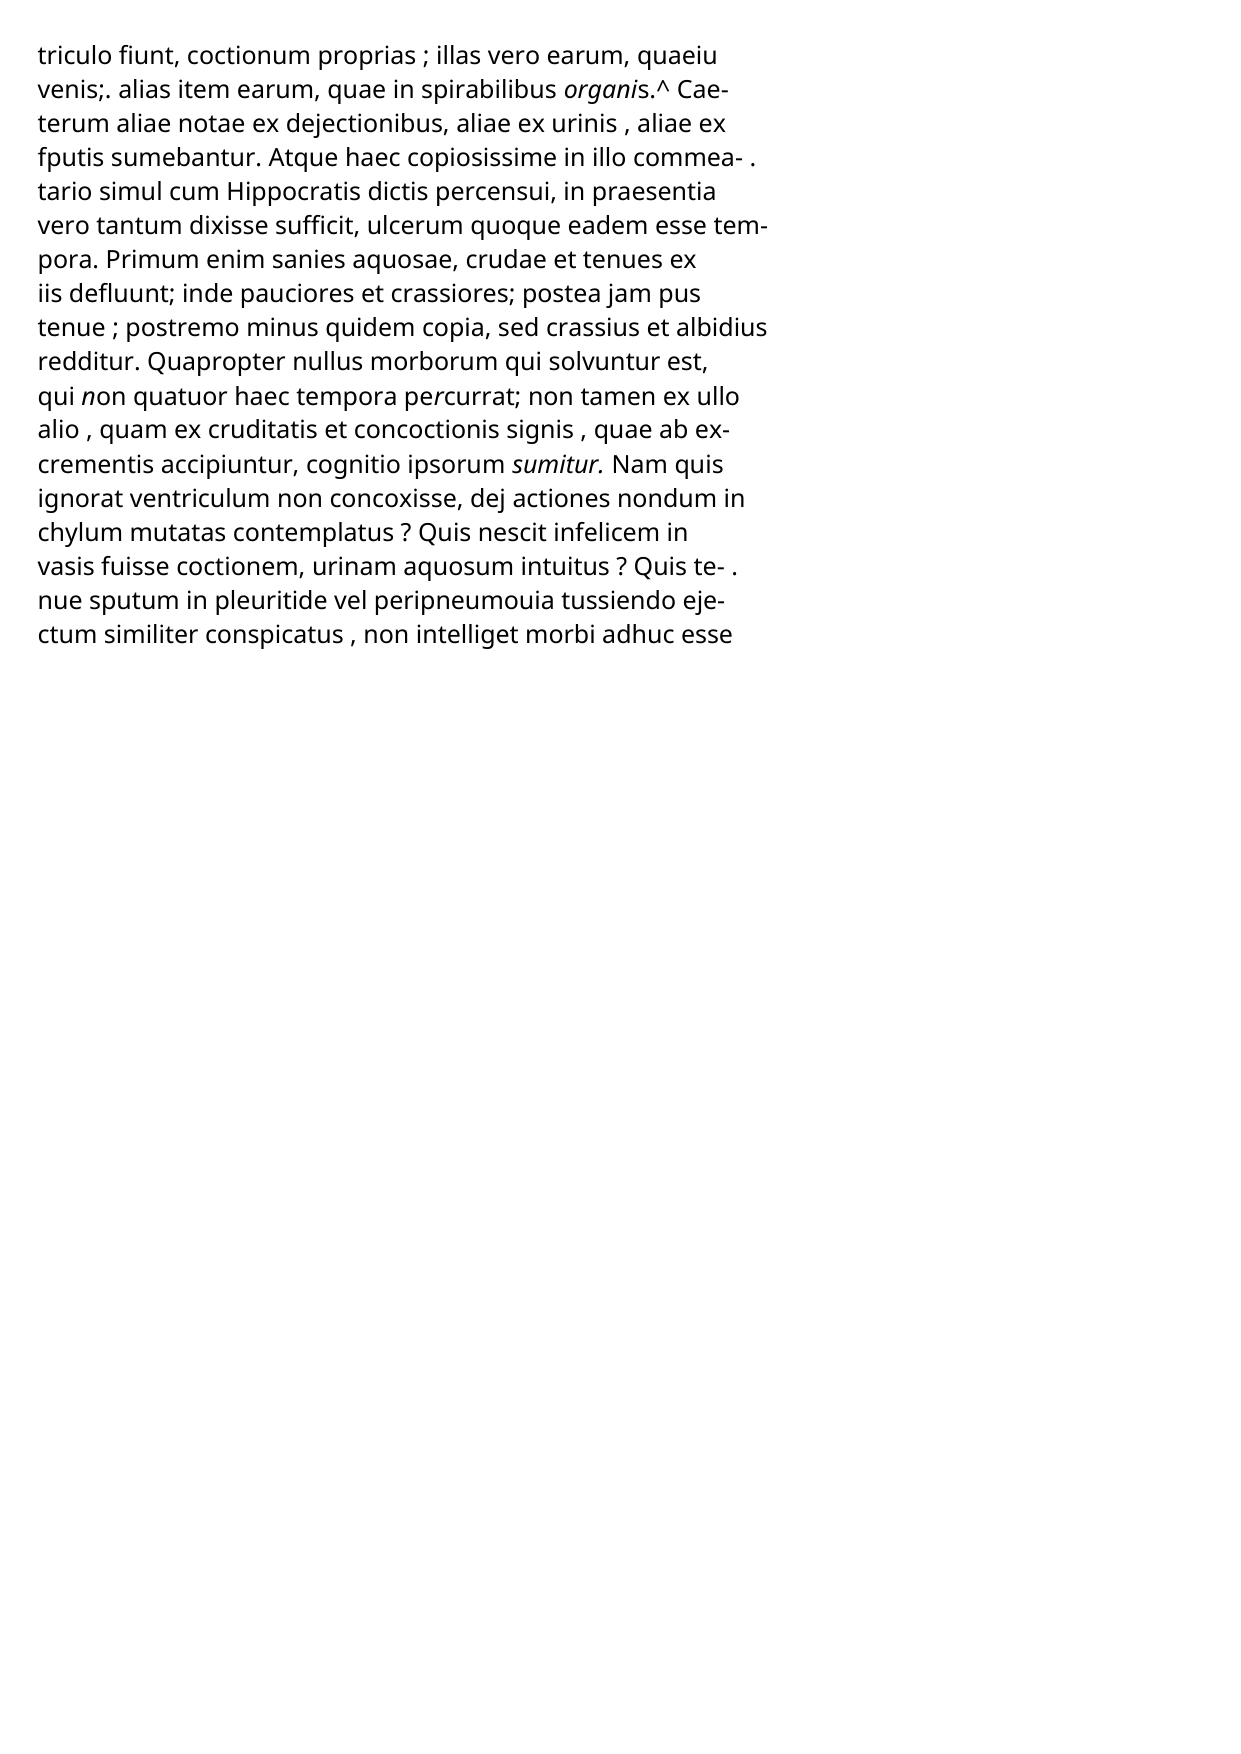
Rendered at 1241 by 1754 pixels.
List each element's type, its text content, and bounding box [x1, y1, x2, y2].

text triculo fiunt, coctionum proprias ; illas vero earum, quaeiu venis;. alias item earum, quae in spirabilibus organis.^ Cae- terum aliae notae ex dejectionibus, aliae ex urinis , aliae ex fputis sumebantur. Atque haec copiosissime in illo commea- . tario simul cum Hippocratis dictis percensui, in praesentia vero tantum dixisse sufficit, ulcerum quoque eadem esse tem- pora. Primum enim sanies aquosae, crudae et tenues ex iis defluunt; inde pauciores et crassiores; postea jam pus tenue ; postremo minus quidem copia, sed crassius et albidius redditur. Quapropter nullus morborum qui solvuntur est, qui non quatuor haec tempora percurrat; non tamen ex ullo alio , quam ex cruditatis et concoctionis signis , quae ab ex- crementis accipiuntur, cognitio ipsorum sumitur. Nam quis ignorat ventriculum non concoxisse, dej actiones nondum in chylum mutatas contemplatus ? Quis nescit infelicem in vasis fuisse coctionem, urinam aquosum intuitus ? Quis te- . nue sputum in pleuritide vel peripneumouia tussiendo eje- ctum similiter conspicatus , non intelliget morbi adhuc esse [37, 37, 1203, 651]
